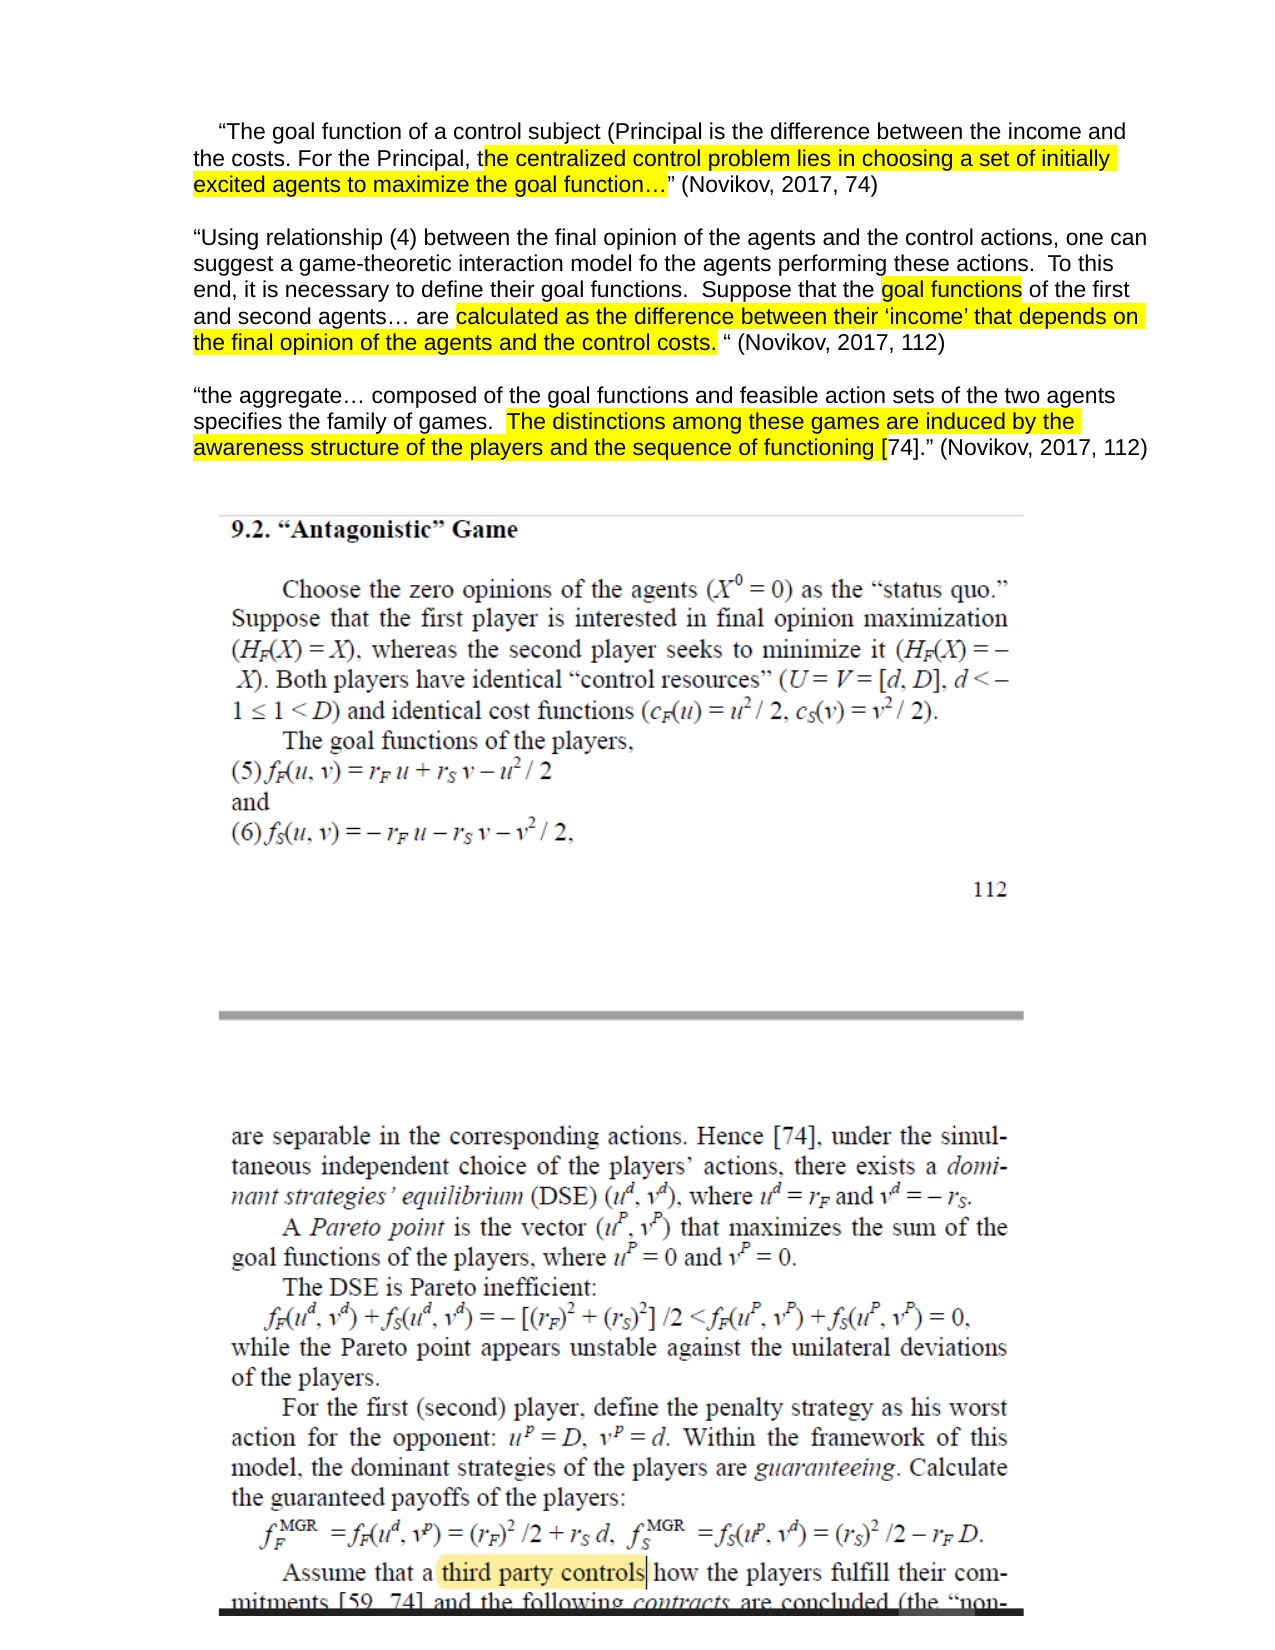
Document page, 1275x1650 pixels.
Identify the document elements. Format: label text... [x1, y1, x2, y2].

text “Using relationship (4) between the final opinion of the agents and the control actions, one can suggest a game-theoretic interaction model fo the agents performing these actions. To this end, it is necessary to define their goal functions. Suppose that the goal functions of the first and second agents… are calculated as the difference between their ‘income’ that depends on the final opinion of the agents and the control costs. “ (Novikov, 2017, 112) [193, 223, 1157, 355]
text “The goal function of a control subject (Principal is the difference between the income and the costs. For the Principal, the centralized control problem lies in choosing a set of initially excited agents to maximize the goal function…” (Novikov, 2017, 74) [193, 118, 1157, 197]
text “the aggregate… composed of the goal functions and feasible action sets of the two agents specifies the family of games. The distinctions among these games are induced by the awareness structure of the players and the sequence of functioning [74].” (Novikov, 2017, 112) [193, 382, 1157, 461]
picture [218, 514, 1024, 1616]
